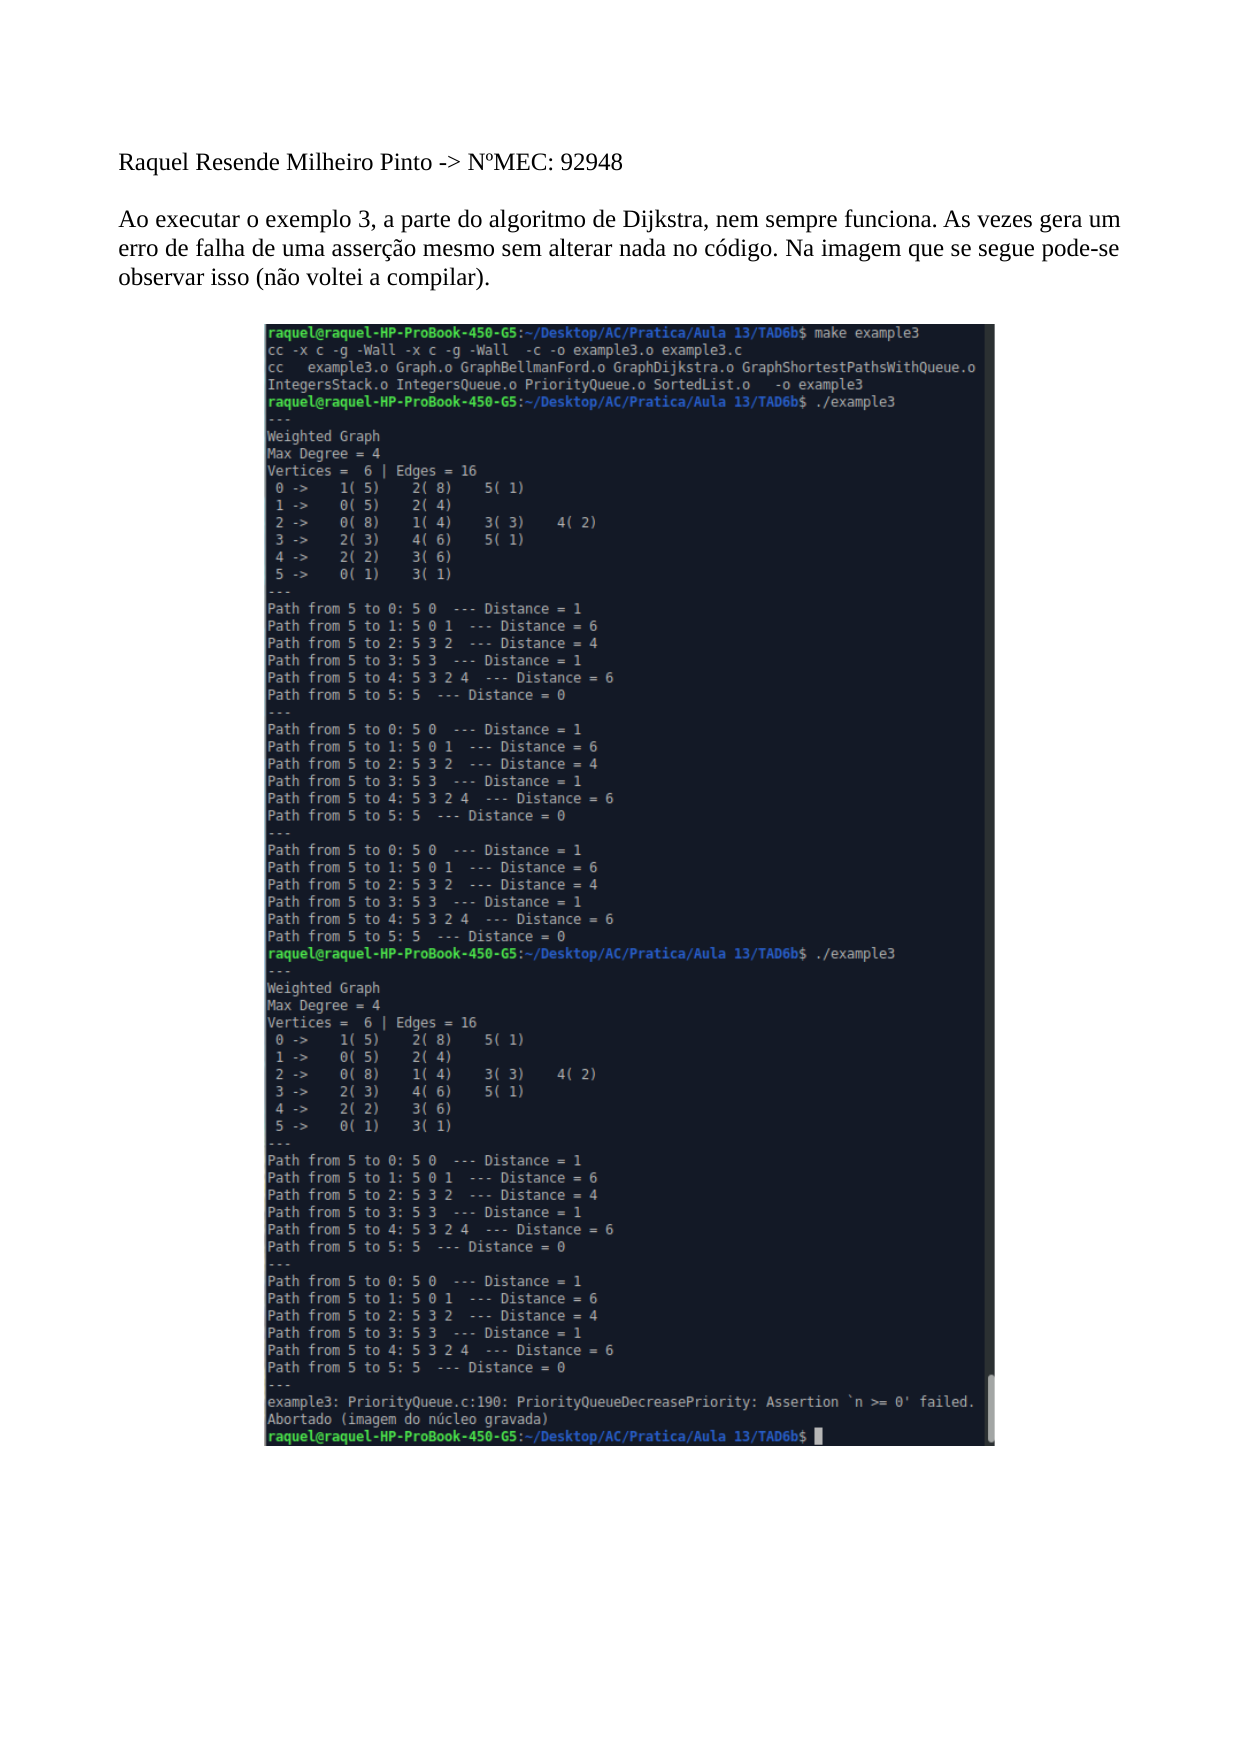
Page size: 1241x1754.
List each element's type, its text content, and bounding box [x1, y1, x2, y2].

text Ao executar o exemplo 3, a parte do algoritmo de Dijkstra, nem sempre funciona. As vezes gera um erro de falha de uma asserção mesmo sem alterar nada no código. Na imagem que se segue pode-se observar isso (não voltei a compilar). [118, 204, 1122, 291]
text Raquel Resende Milheiro Pinto -> NºMEC: 92948 [118, 147, 1122, 176]
picture [264, 324, 995, 1446]
